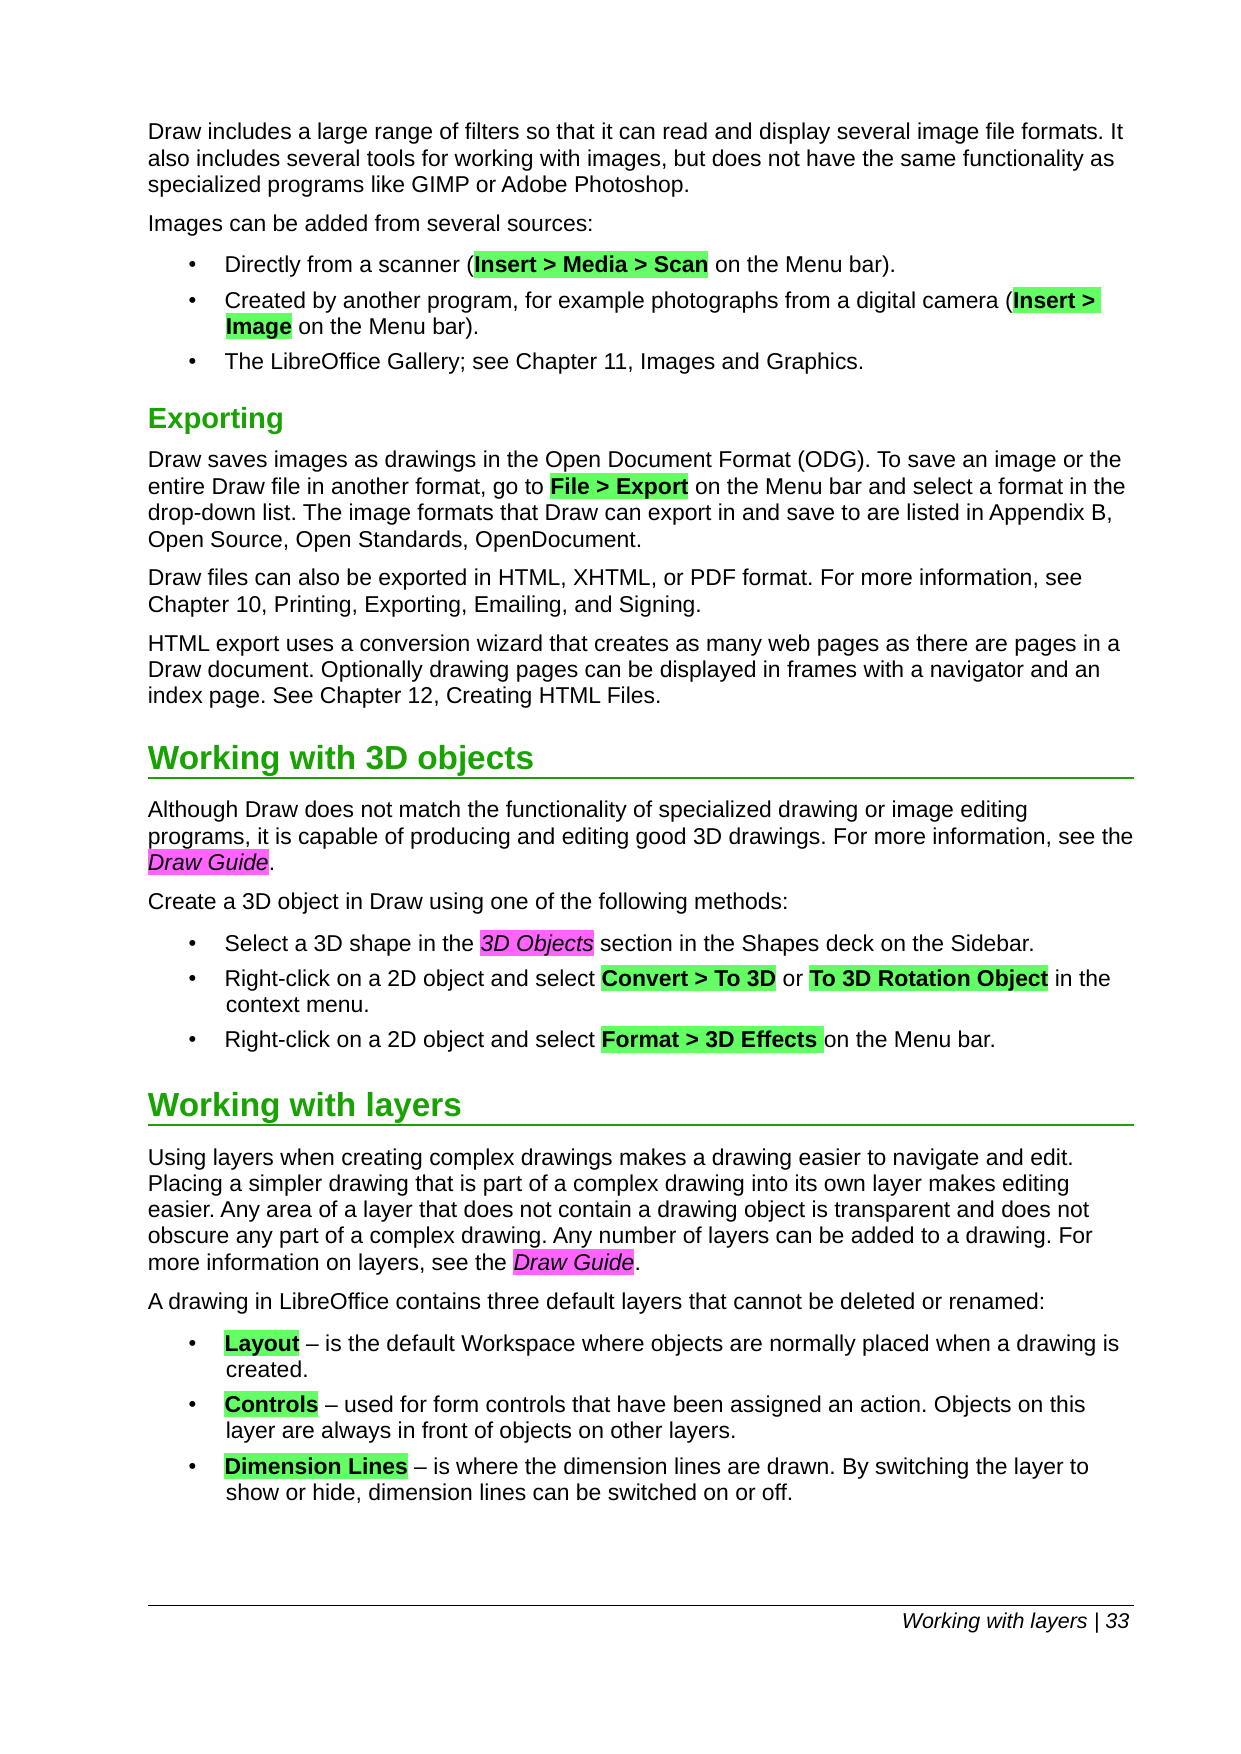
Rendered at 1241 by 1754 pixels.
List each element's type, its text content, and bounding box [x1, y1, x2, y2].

list Create a 3D object in Draw using one of the following methods: [148, 888, 1134, 914]
list A drawing in LibreOffice contains three default layers that cannot be deleted or renamed: [148, 1288, 1134, 1314]
list Right-click on a 2D object and select Format > 3D Effects on the Menu bar. [185, 1023, 1134, 1056]
list Dimension Lines – is where the dimension lines are drawn. By switching the layer to show or hide, dimension lines can be switched on or off. [185, 1450, 1134, 1508]
subtitle Working with 3D objects [148, 738, 1134, 777]
list Right-click on a 2D object and select Convert > To 3D or To 3D Rotation Object in the context menu. [185, 962, 1134, 1018]
subtitle Exporting [148, 401, 1134, 435]
list Directly from a scanner (Insert > Media > Scan on the Menu bar). [185, 248, 1134, 278]
text HTML export uses a conversion wizard that creates as many web pages as there are pages in a Draw document. Optionally drawing pages can be displayed in frames with a navigator and an index page. See Chapter 12, Creating HTML Files. [148, 629, 1134, 709]
list Controls – used for form controls that have been assigned an action. Objects on this layer are always in front of objects on other layers. [185, 1388, 1134, 1444]
subtitle Working with layers [148, 1085, 1134, 1124]
list Created by another program, for example photographs from a digital camera (Insert > Image on the Menu bar). [185, 284, 1134, 339]
text Although Draw does not match the functionality of specialized drawing or image editing programs, it is capable of producing and editing good 3D drawings. For more information, see the Draw Guide. [148, 796, 1134, 875]
list Layout – is the default Workspace where objects are normally placed when a drawing is created. [185, 1327, 1134, 1382]
text Using layers when creating complex drawings makes a drawing easier to navigate and edit. Placing a simpler drawing that is part of a complex drawing into its own layer makes editing easier. Any area of a layer that does not contain a drawing object is transparent and does not obscure any part of a complex drawing. Any number of layers can be added to a drawing. For more information on layers, see the Draw Guide. [148, 1143, 1134, 1275]
text Draw saves images as drawings in the Open Document Format (ODG). To save an image or the entire Draw file in another format, go to File > Export on the Menu bar and select a format in the drop-down list. The image formats that Draw can export in and save to are listed in Appendix B, Open Source, Open Standards, OpenDocument. [148, 446, 1134, 552]
list Select a 3D shape in the 3D Objects section in the Shapes deck on the Sidebar. [185, 927, 1134, 956]
list The LibreOffice Gallery; see Chapter 11, Images and Graphics. [185, 345, 1134, 377]
text Draw includes a large range of filters so that it can read and display several image file formats. It also includes several tools for working with images, but does not have the same functionality as specialized programs like GIMP or Adobe Photoshop. [148, 118, 1134, 197]
text Images can be added from several sources: [148, 210, 1134, 236]
text Draw files can also be exported in HTML, XHTML, or PDF format. For more information, see Chapter 10, Printing, Exporting, Emailing, and Signing. [148, 564, 1134, 617]
